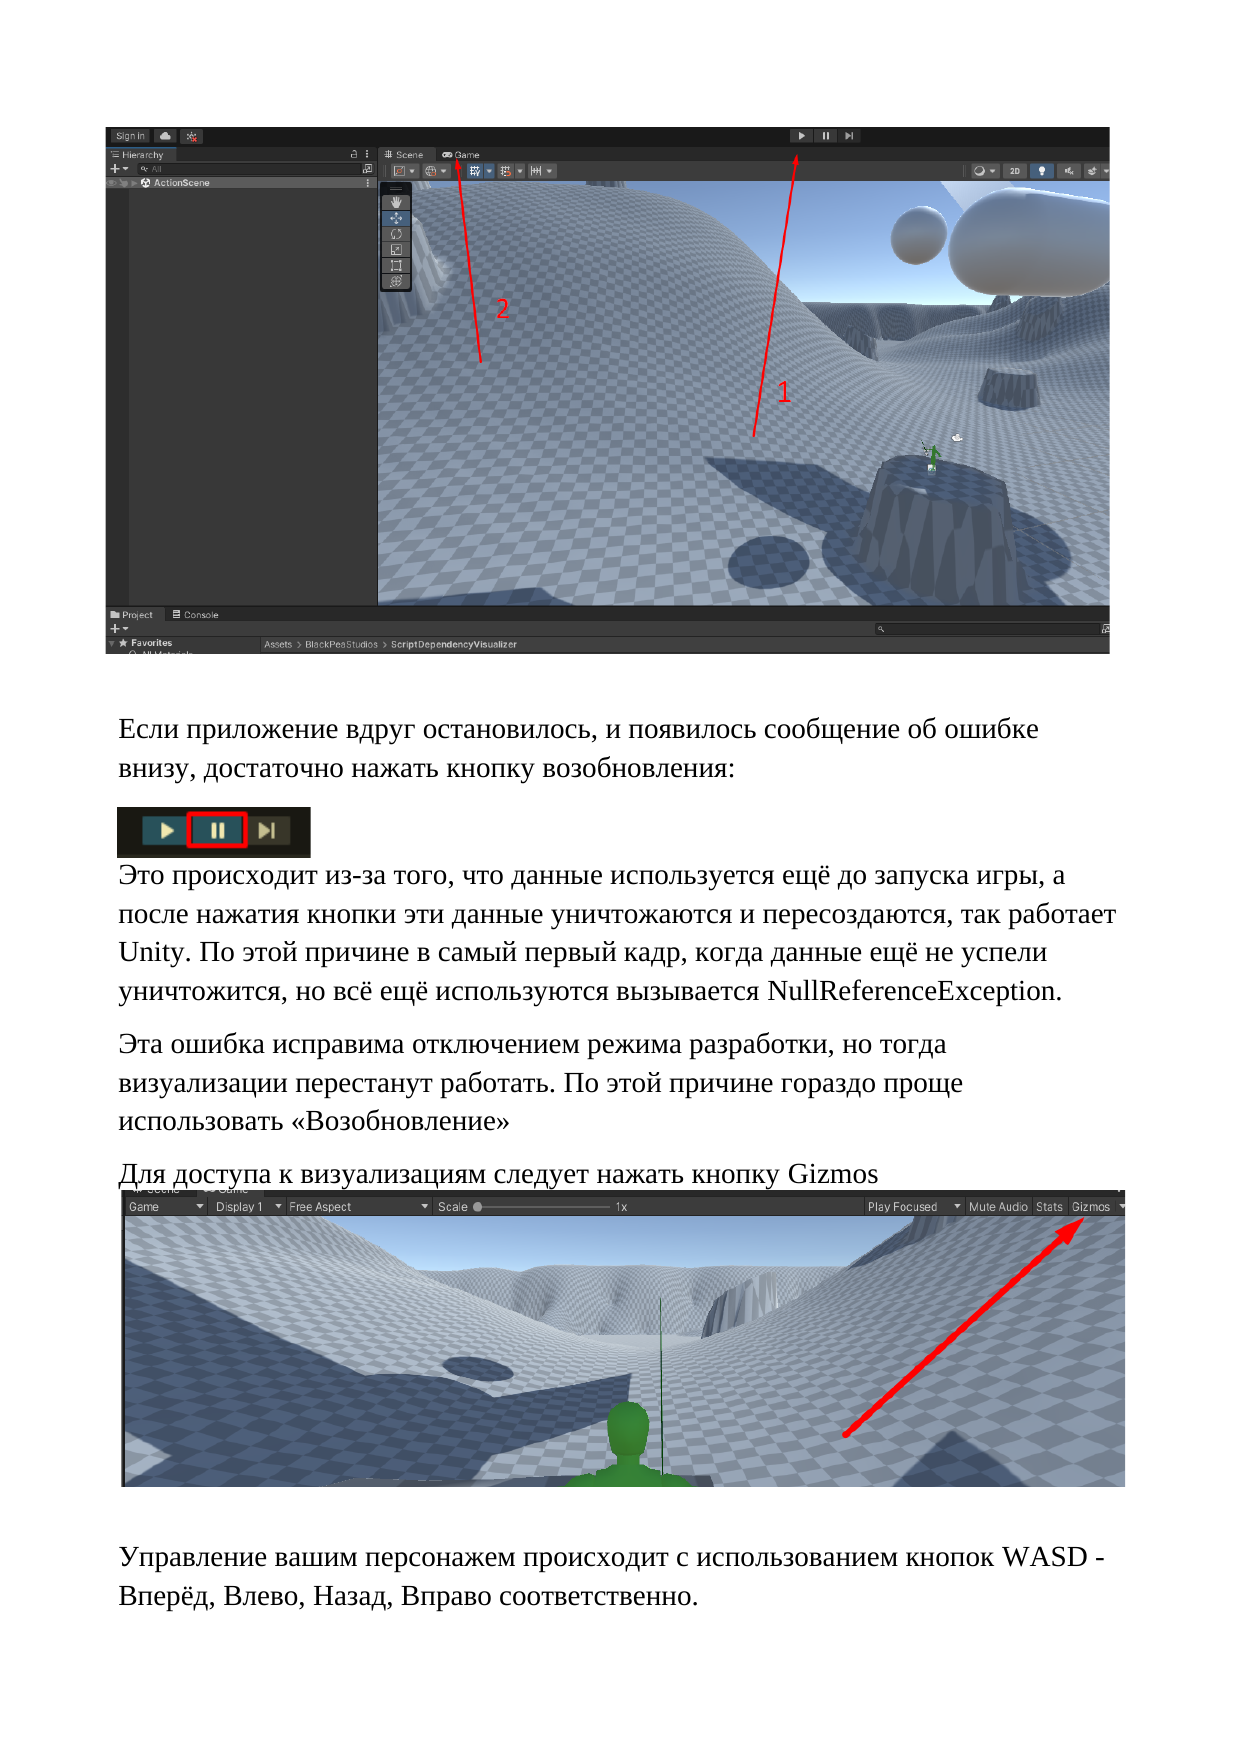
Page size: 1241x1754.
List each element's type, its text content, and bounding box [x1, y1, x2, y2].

text Для доступа к визуализациям следует нажать кнопку Gizmos [118, 1156, 1122, 1520]
text Управление вашим персонажем происходит с использованием кнопок WASD - Вперёд, Влево, Назад, Вправо соответственно. [118, 1539, 1122, 1612]
picture [117, 807, 311, 858]
picture [121, 1190, 1126, 1487]
text Эта ошибка исправима отключением режима разработки, но тогда визуализации перестанут работать. По этой причине гораздо проще использовать «Возобновление» [118, 1026, 1122, 1137]
picture [105, 127, 1110, 654]
text Если приложение вдруг остановилось, и появилось сообщение об ошибке внизу, достаточно нажать кнопку возобновления: Это происходит из-за того, что данные используется ещё до запуска игры, а после нажатия кнопки эти данные уничтожаются и пересоздаются, так работает Unity. По этой причине в самый первый кадр, когда данные ещё не успели уничтожится, но всё ещё используются вызывается NullReferenceException. [118, 712, 1122, 1007]
